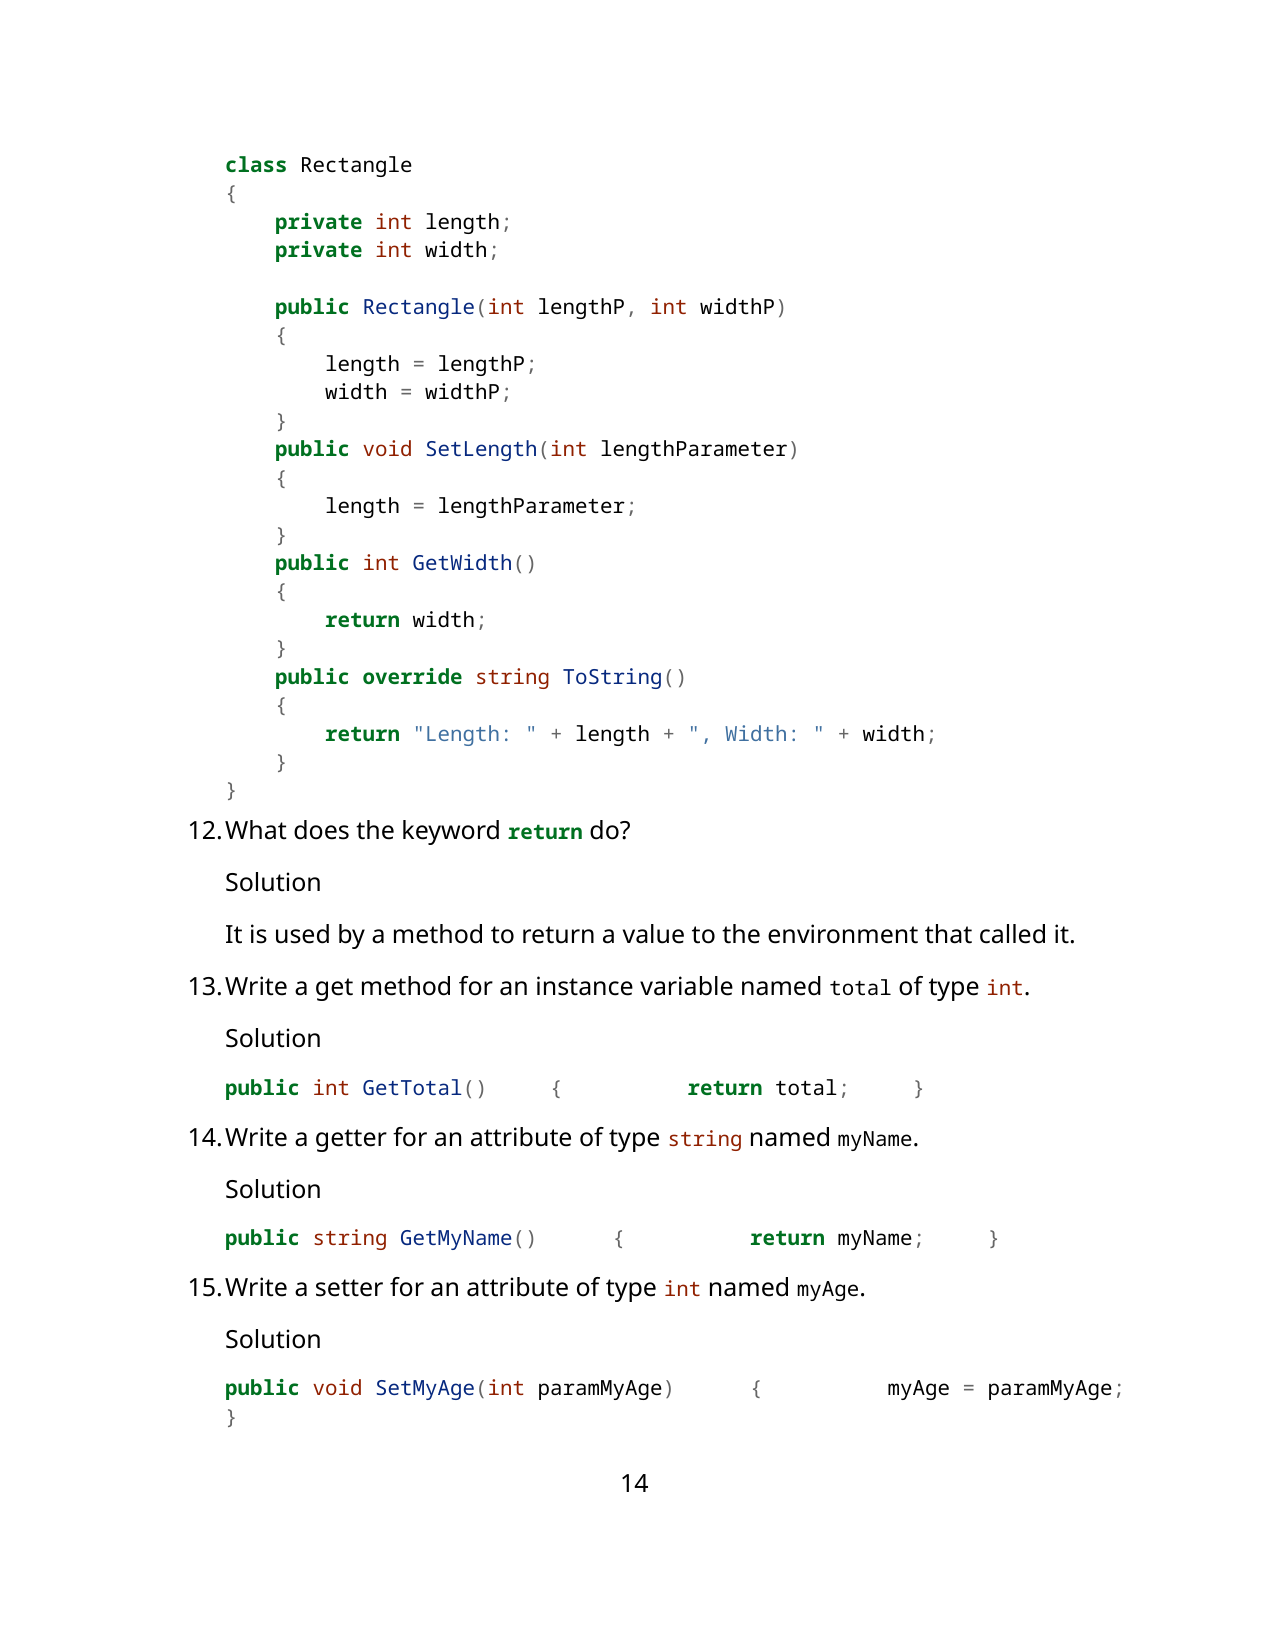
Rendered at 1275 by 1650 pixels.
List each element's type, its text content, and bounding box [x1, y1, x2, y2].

list It is used by a method to return a value to the environment that called it. [187, 917, 1125, 951]
list Solution [187, 1171, 1125, 1205]
list Solution [187, 1322, 1125, 1356]
list Solution [187, 1021, 1125, 1055]
list private int length; [187, 207, 1125, 235]
list } [187, 520, 1125, 548]
list Write a get method for an instance variable named total of type int. [187, 969, 1125, 1003]
list public string GetMyName() { return myName; } [187, 1223, 1125, 1252]
list } [187, 633, 1125, 662]
list public override string ToString() [187, 662, 1125, 690]
list width = widthP; [187, 377, 1125, 406]
list return width; [187, 605, 1125, 633]
list { [187, 178, 1125, 207]
list Write a getter for an attribute of type string named myName. [187, 1119, 1125, 1153]
list { [187, 577, 1125, 605]
list public int GetTotal() { return total; } [187, 1073, 1125, 1101]
list public Rectangle(int lengthP, int widthP) [187, 292, 1125, 321]
list public void SetLength(int lengthParameter) [187, 434, 1125, 463]
list { [187, 463, 1125, 491]
list Solution [187, 865, 1125, 899]
list Write a setter for an attribute of type int named myAge. [187, 1269, 1125, 1304]
list { [187, 321, 1125, 349]
list public int GetWidth() [187, 548, 1125, 577]
list private int width; [187, 235, 1125, 264]
list return "Length: " + length + ", Width: " + width; [187, 719, 1125, 747]
list } [187, 747, 1125, 776]
list } [187, 776, 1125, 804]
list What does the keyword return do? [187, 813, 1125, 847]
list length = lengthP; [187, 349, 1125, 377]
list public void SetMyAge(int paramMyAge) { myAge = paramMyAge; } [187, 1373, 1125, 1430]
list { [187, 690, 1125, 719]
list length = lengthParameter; [187, 491, 1125, 520]
list } [187, 406, 1125, 434]
list class Rectangle [187, 150, 1125, 178]
